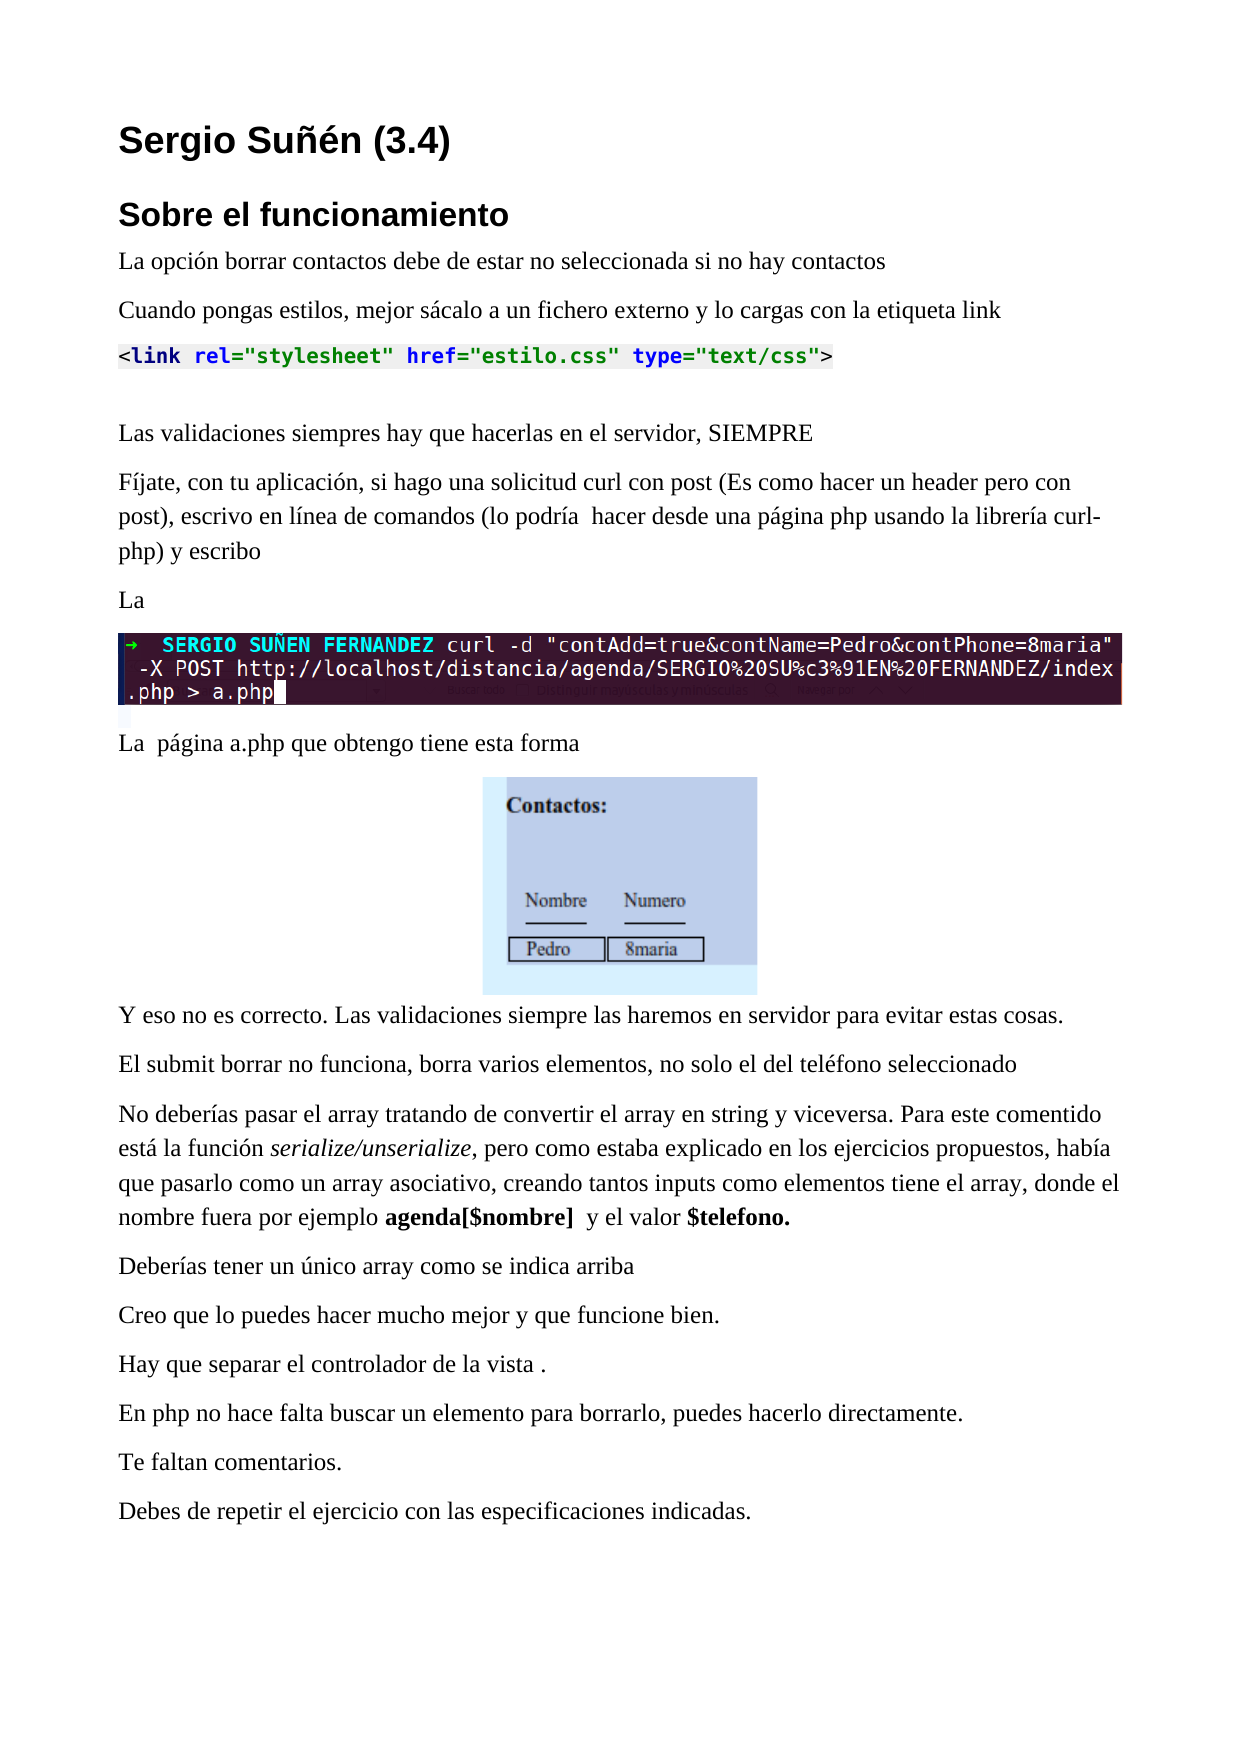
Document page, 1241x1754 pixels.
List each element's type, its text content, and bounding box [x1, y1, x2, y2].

text El submit borrar no funciona, borra varios elementos, no solo el del teléfono seleccionado [118, 1049, 1122, 1078]
text Debes de repetir el ejercicio con las especificaciones indicadas. [118, 1496, 1122, 1525]
subtitle Sobre el funcionamiento [118, 195, 1122, 234]
text Las validaciones siempres hay que hacerlas en el servidor, SIEMPRE [118, 418, 1122, 446]
text La [118, 585, 1122, 613]
text Creo que lo puedes hacer mucho mejor y que funcione bien. [118, 1300, 1122, 1329]
text En php no hace falta buscar un elemento para borrarlo, puedes hacerlo directamente. [118, 1398, 1122, 1427]
text La página a.php que obtengo tiene esta forma [118, 728, 1122, 757]
picture [482, 777, 758, 995]
text Deberías tener un único array como se indica arriba [118, 1251, 1122, 1280]
picture [118, 633, 1123, 705]
text No deberías pasar el array tratando de convertir el array en string y viceversa. Para este comentido está la función serialize/unserialize, pero como estaba explicado en los ejercicios propuestos, había que pasarlo como un array asociativo, creando tantos inputs como elementos tiene el array, donde el nombre fuera por ejemplo agenda[$nombre] y el valor $telefono. [118, 1099, 1122, 1231]
text La opción borrar contactos debe de estar no seleccionada si no hay contactos [118, 246, 1122, 275]
text Y eso no es correcto. Las validaciones siempre las haremos en servidor para evitar estas cosas. [118, 778, 1122, 1029]
subtitle Sergio Suñén (3.4) [118, 118, 1122, 162]
text Te faltan comentarios. [118, 1447, 1122, 1476]
text Cuando pongas estilos, mejor sácalo a un fichero externo y lo cargas con la etiqueta link [118, 295, 1122, 324]
text Fíjate, con tu aplicación, si hago una solicitud curl con post (Es como hacer un header pero con post), escrivo en línea de comandos (lo podría hacer desde una página php usando la librería curl-php) y escribo [118, 467, 1122, 564]
text <link rel="stylesheet" href="estilo.css" type="text/css"> [118, 344, 1122, 369]
text Hay que separar el controlador de la vista . [118, 1349, 1122, 1378]
